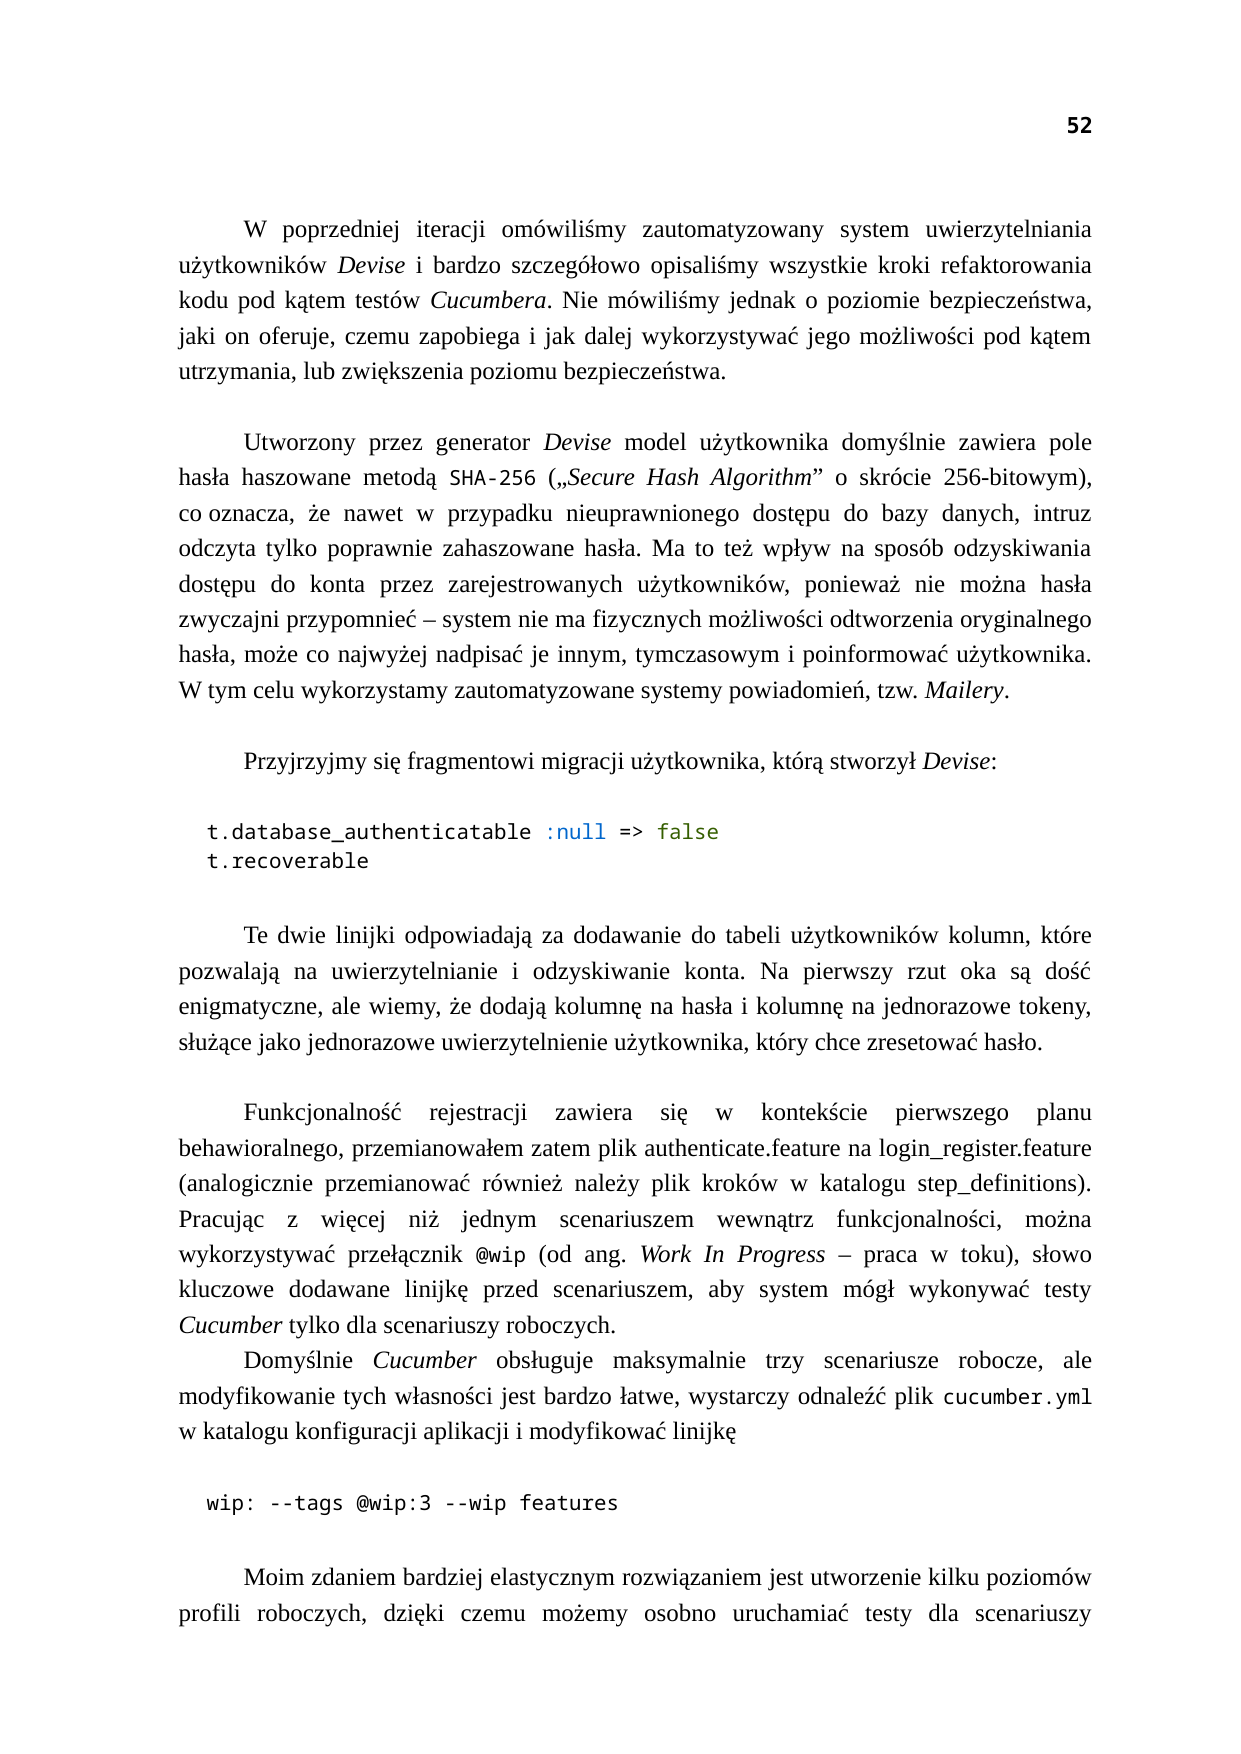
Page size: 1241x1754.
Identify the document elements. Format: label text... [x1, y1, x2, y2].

text Przyjrzyjmy się fragmentowi migracji użytkownika, którą stworzył Devise: [178, 741, 1093, 776]
text Utworzony przez generator Devise model użytkownika domyślnie zawiera pole hasła haszowane metodą SHA-256 („Secure Hash Algorithm” o skrócie 256-bitowym), co oznacza, że nawet w przypadku nieuprawnionego dostępu do bazy danych, intruz odczyta tylko poprawnie zahaszowane hasła. Ma to też wpływ na sposób odzyskiwania dostępu do konta przez zarejestrowanych użytkowników, ponieważ nie można hasła zwyczajni przypomnieć – system nie ma fizycznych możliwości odtworzenia oryginalnego hasła, może co najwyżej nadpisać je innym, tymczasowym i poinformować użytkownika. W tym celu wykorzystamy zautomatyzowane systemy powiadomień, tzw. Mailery. [178, 422, 1093, 705]
table_header wip: --tags @wip:3 --wip features [177, 1482, 1093, 1522]
text Moim zdaniem bardziej elastycznym rozwiązaniem jest utworzenie kilku poziomów profili roboczych, dzięki czemu możemy osobno uruchamiać testy dla scenariuszy [178, 1557, 1093, 1628]
text W poprzedniej iteracji omówiliśmy zautomatyzowany system uwierzytelniania użytkowników Devise i bardzo szczegółowo opisaliśmy wszystkie kroki refaktorowania kodu pod kątem testów Cucumbera. Nie mówiliśmy jednak o poziomie bezpieczeństwa, jaki on oferuje, czemu zapobiega i jak dalej wykorzystywać jego możliwości pod kątem utrzymania, lub zwiększenia poziomu bezpieczeństwa. [178, 209, 1093, 387]
text Funkcjonalność rejestracji zawiera się w kontekście pierwszego planu behawioralnego, przemianowałem zatem plik authenticate.feature na login_register.feature (analogicznie przemianować również należy plik kroków w katalogu step_definitions). Pracując z więcej niż jednym scenariuszem wewnątrz funkcjonalności, można wykorzystywać przełącznik @wip (od ang. Work In Progress – praca w toku), słowo kluczowe dodawane linijkę przed scenariuszem, aby system mógł wykonywać testy Cucumber tylko dla scenariuszy roboczych. [178, 1092, 1093, 1340]
text Domyślnie Cucumber obsługuje maksymalnie trzy scenariusze robocze, ale modyfikowanie tych własności jest bardzo łatwe, wystarczy odnaleźć plik cucumber.yml w katalogu konfiguracji aplikacji i modyfikować linijkę [178, 1340, 1093, 1447]
table_header t.database_authenticatable :null => false t.recoverable [177, 812, 1093, 880]
text Te dwie linijki odpowiadają za dodawanie do tabeli użytkowników kolumn, które pozwalają na uwierzytelnianie i odzyskiwanie konta. Na pierwszy rzut oka są dość enigmatyczne, ale wiemy, że dodają kolumnę na hasła i kolumnę na jednorazowe tokeny, służące jako jednorazowe uwierzytelnienie użytkownika, który chce zresetować hasło. [178, 915, 1093, 1057]
